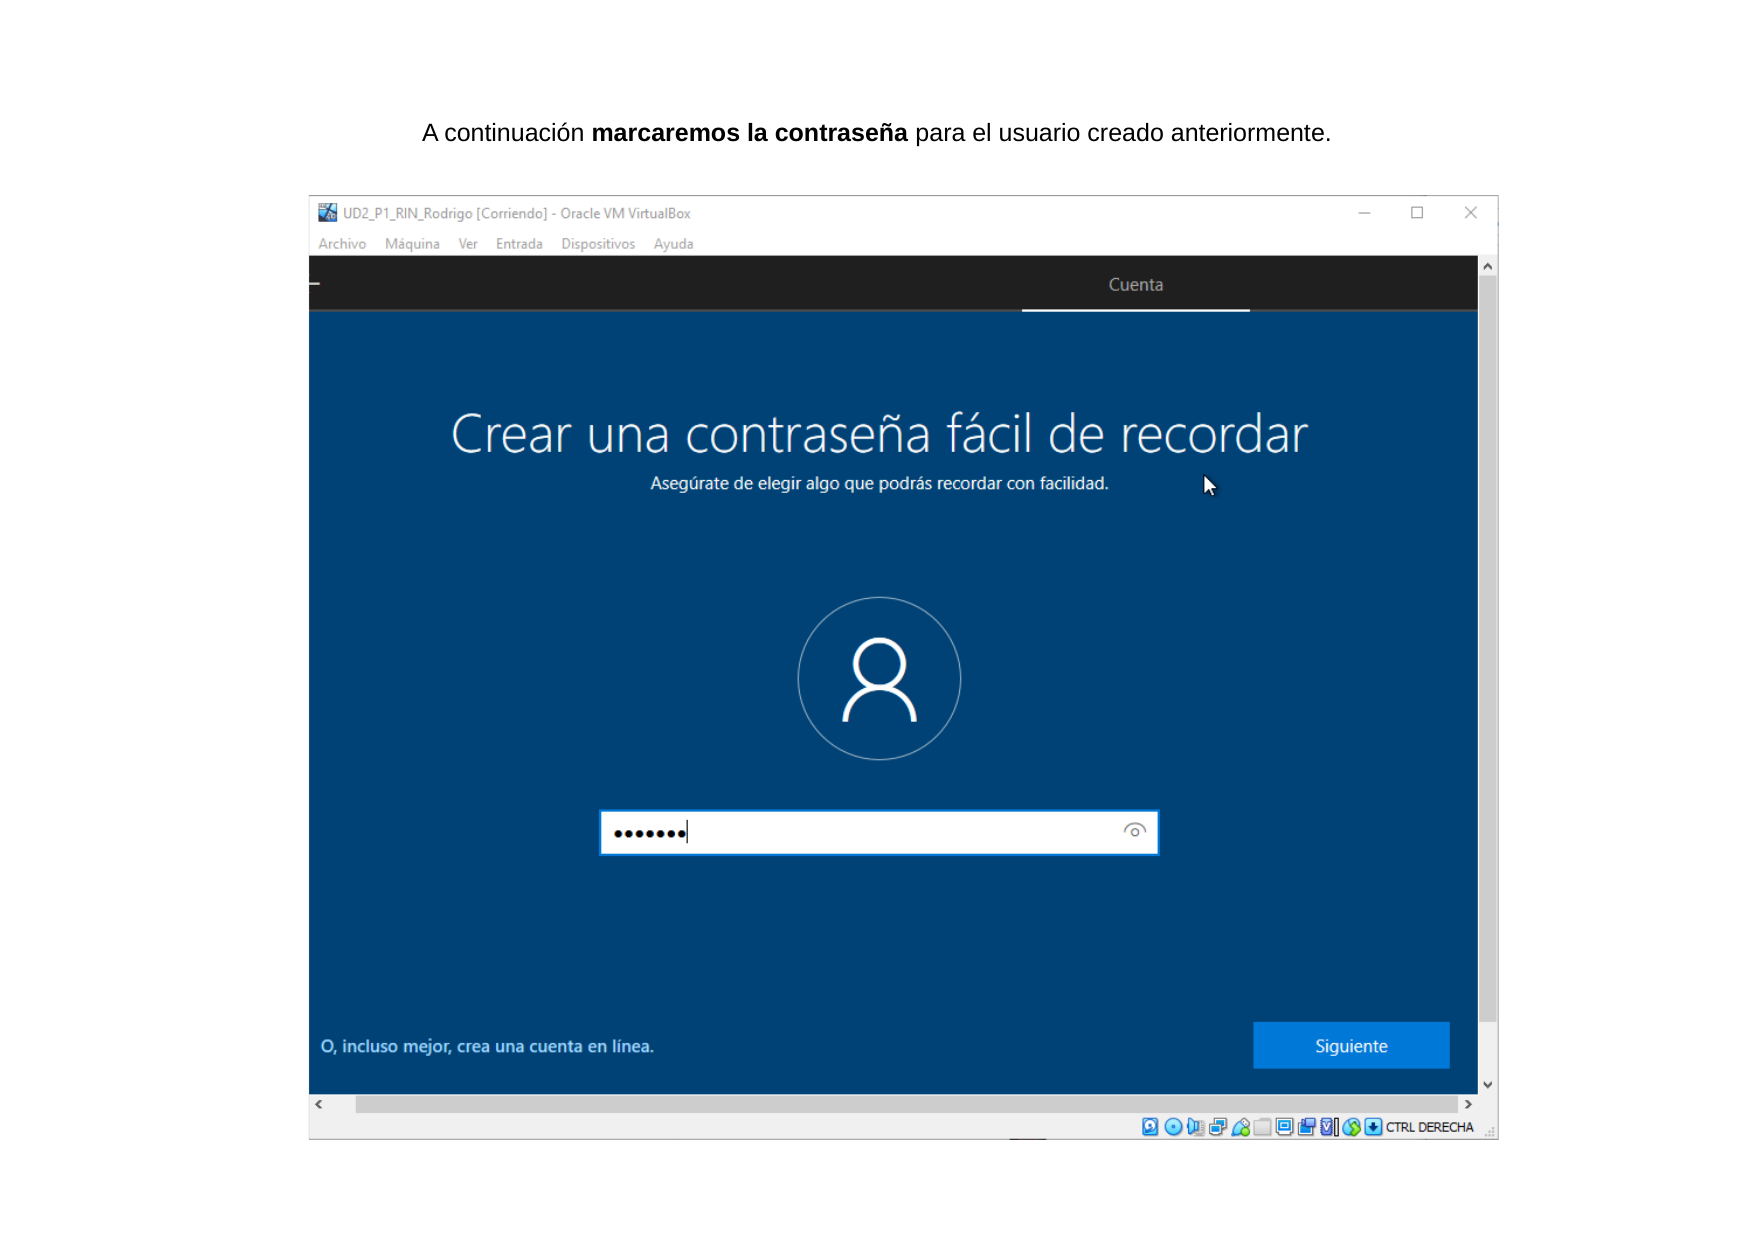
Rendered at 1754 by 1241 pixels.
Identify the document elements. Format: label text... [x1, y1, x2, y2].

picture [308, 195, 1499, 1140]
text A continuación marcaremos la contraseña para el usuario creado anteriormente. [118, 118, 1636, 147]
